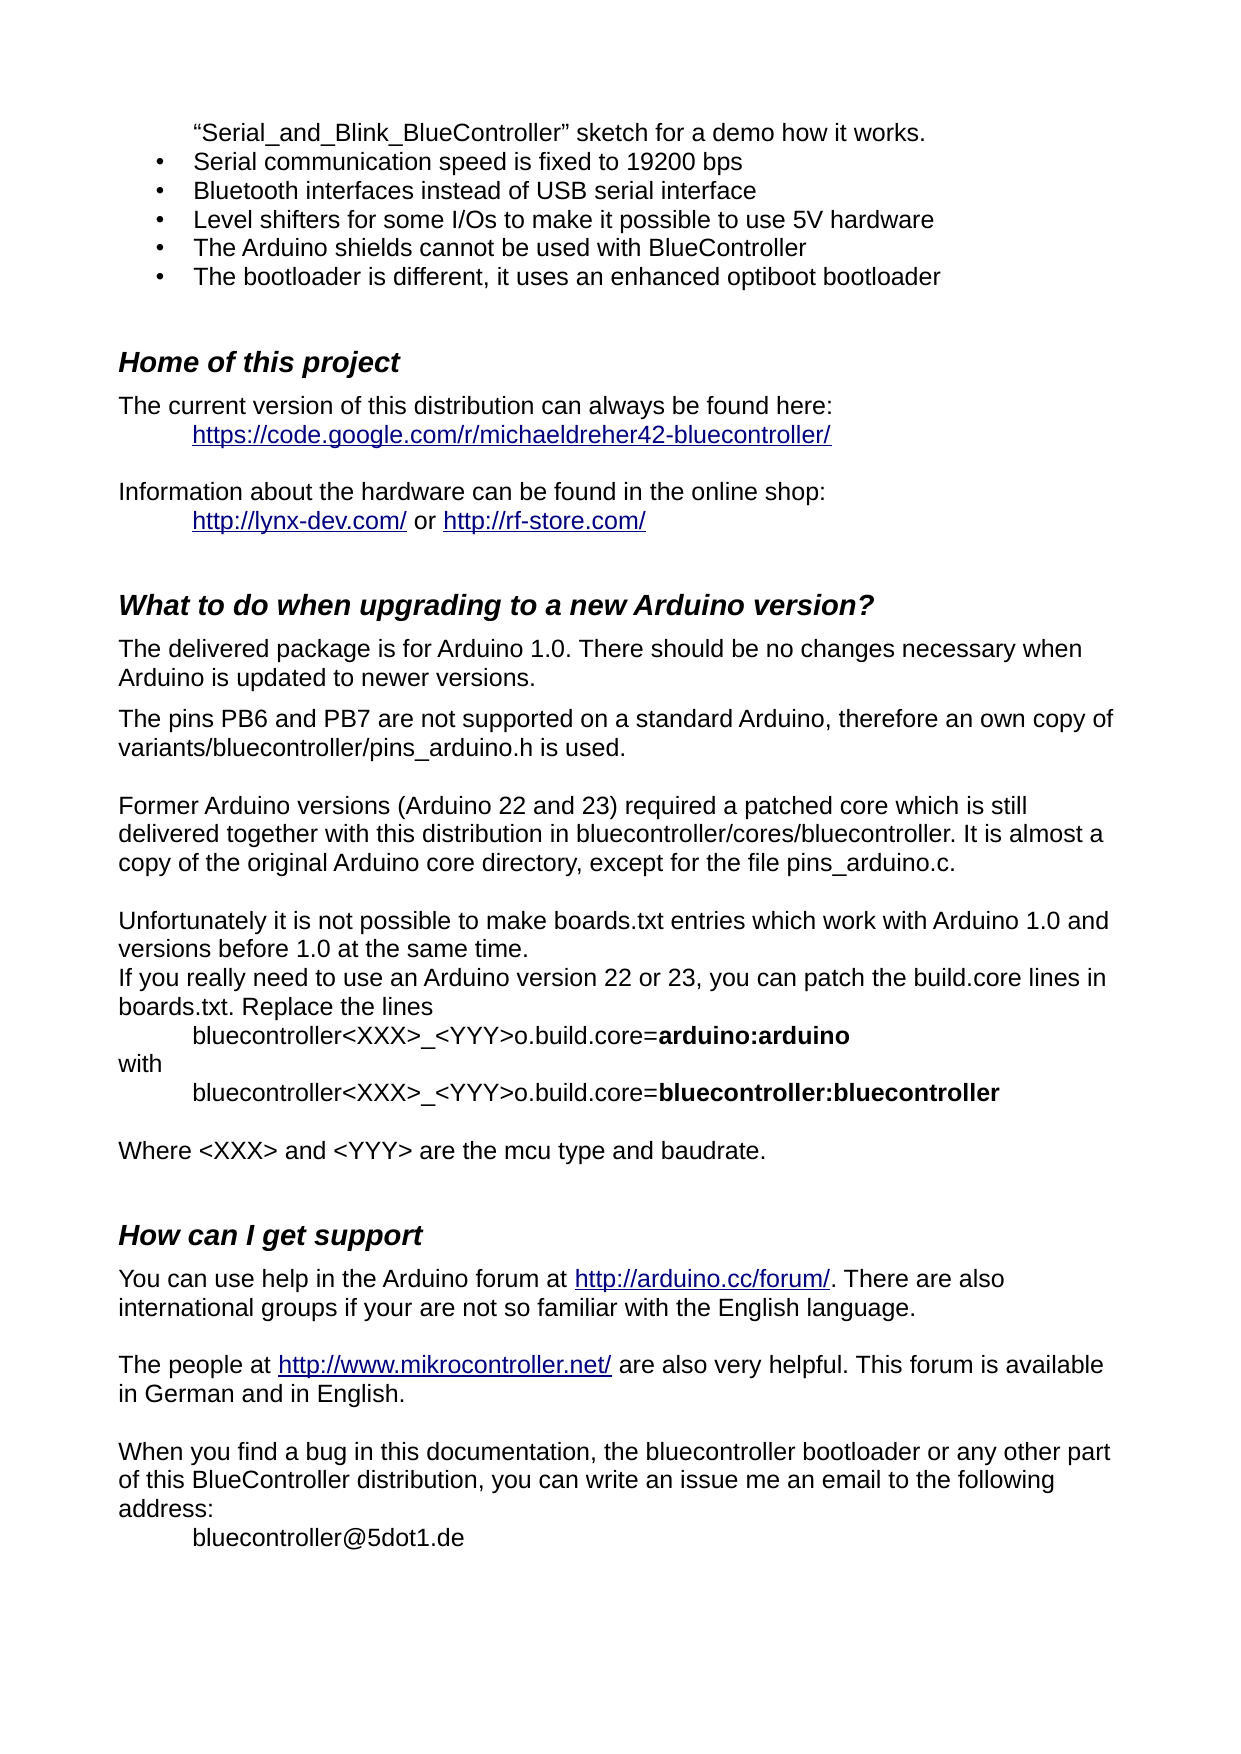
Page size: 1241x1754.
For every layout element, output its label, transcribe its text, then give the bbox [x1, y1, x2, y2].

subtitle What to do when upgrading to a new Arduino version? [118, 588, 1122, 622]
text The current version of this distribution can always be found here: [118, 391, 1122, 420]
list The bootloader is different, it uses an enhanced optiboot bootloader [156, 262, 1122, 291]
list The Arduino shields cannot be used with BlueController [156, 233, 1122, 262]
text bluecontroller<XXX>_<YYY>o.build.core=arduino:arduino [118, 1021, 1122, 1049]
text The pins PB6 and PB7 are not supported on a standard Arduino, therefore an own copy of variants/bluecontroller/pins_arduino.h is used. [118, 704, 1122, 762]
text If you really need to use an Arduino version 22 or 23, you can patch the build.core lines in boards.txt. Replace the lines [118, 963, 1122, 1021]
text The people at http://www.mikrocontroller.net/ are also very helpful. This forum is available in German and in English. [118, 1351, 1122, 1408]
text You can use help in the Arduino forum at http://arduino.cc/forum/. There are also international groups if your are not so familiar with the English language. [118, 1264, 1122, 1322]
text http://lynx-dev.com/ or http://rf-store.com/ [192, 506, 1122, 535]
list “Serial_and_Blink_BlueController” sketch for a demo how it works. [156, 118, 1122, 147]
list Serial communication speed is fixed to 19200 bps [156, 147, 1122, 176]
text Where <XXX> and <YYY> are the mcu type and baudrate. [118, 1136, 1122, 1164]
subtitle Home of this project [118, 345, 1122, 378]
text bluecontroller<XXX>_<YYY>o.build.core=bluecontroller:bluecontroller [118, 1078, 1122, 1107]
text Information about the hardware can be found in the online shop: [118, 477, 1122, 506]
text bluecontroller@5dot1.de [118, 1523, 1122, 1552]
text The delivered package is for Arduino 1.0. There should be no changes necessary when Arduino is updated to newer versions. [118, 634, 1122, 692]
text with [118, 1049, 1122, 1078]
list Level shifters for some I/Os to make it possible to use 5V hardware [156, 204, 1122, 233]
text https://code.google.com/r/michaeldreher42-bluecontroller/ [192, 420, 1122, 448]
text When you find a bug in this documentation, the bluecontroller bootloader or any other part of this BlueController distribution, you can write an issue me an email to the following address: [118, 1437, 1122, 1523]
subtitle How can I get support [118, 1218, 1122, 1252]
text Former Arduino versions (Arduino 22 and 23) required a patched core which is still delivered together with this distribution in bluecontroller/cores/bluecontroller. It is almost a copy of the original Arduino core directory, except for the file pins_arduino.c. [118, 791, 1122, 877]
list Bluetooth interfaces instead of USB serial interface [156, 176, 1122, 204]
text Unfortunately it is not possible to make boards.txt entries which work with Arduino 1.0 and versions before 1.0 at the same time. [118, 906, 1122, 963]
